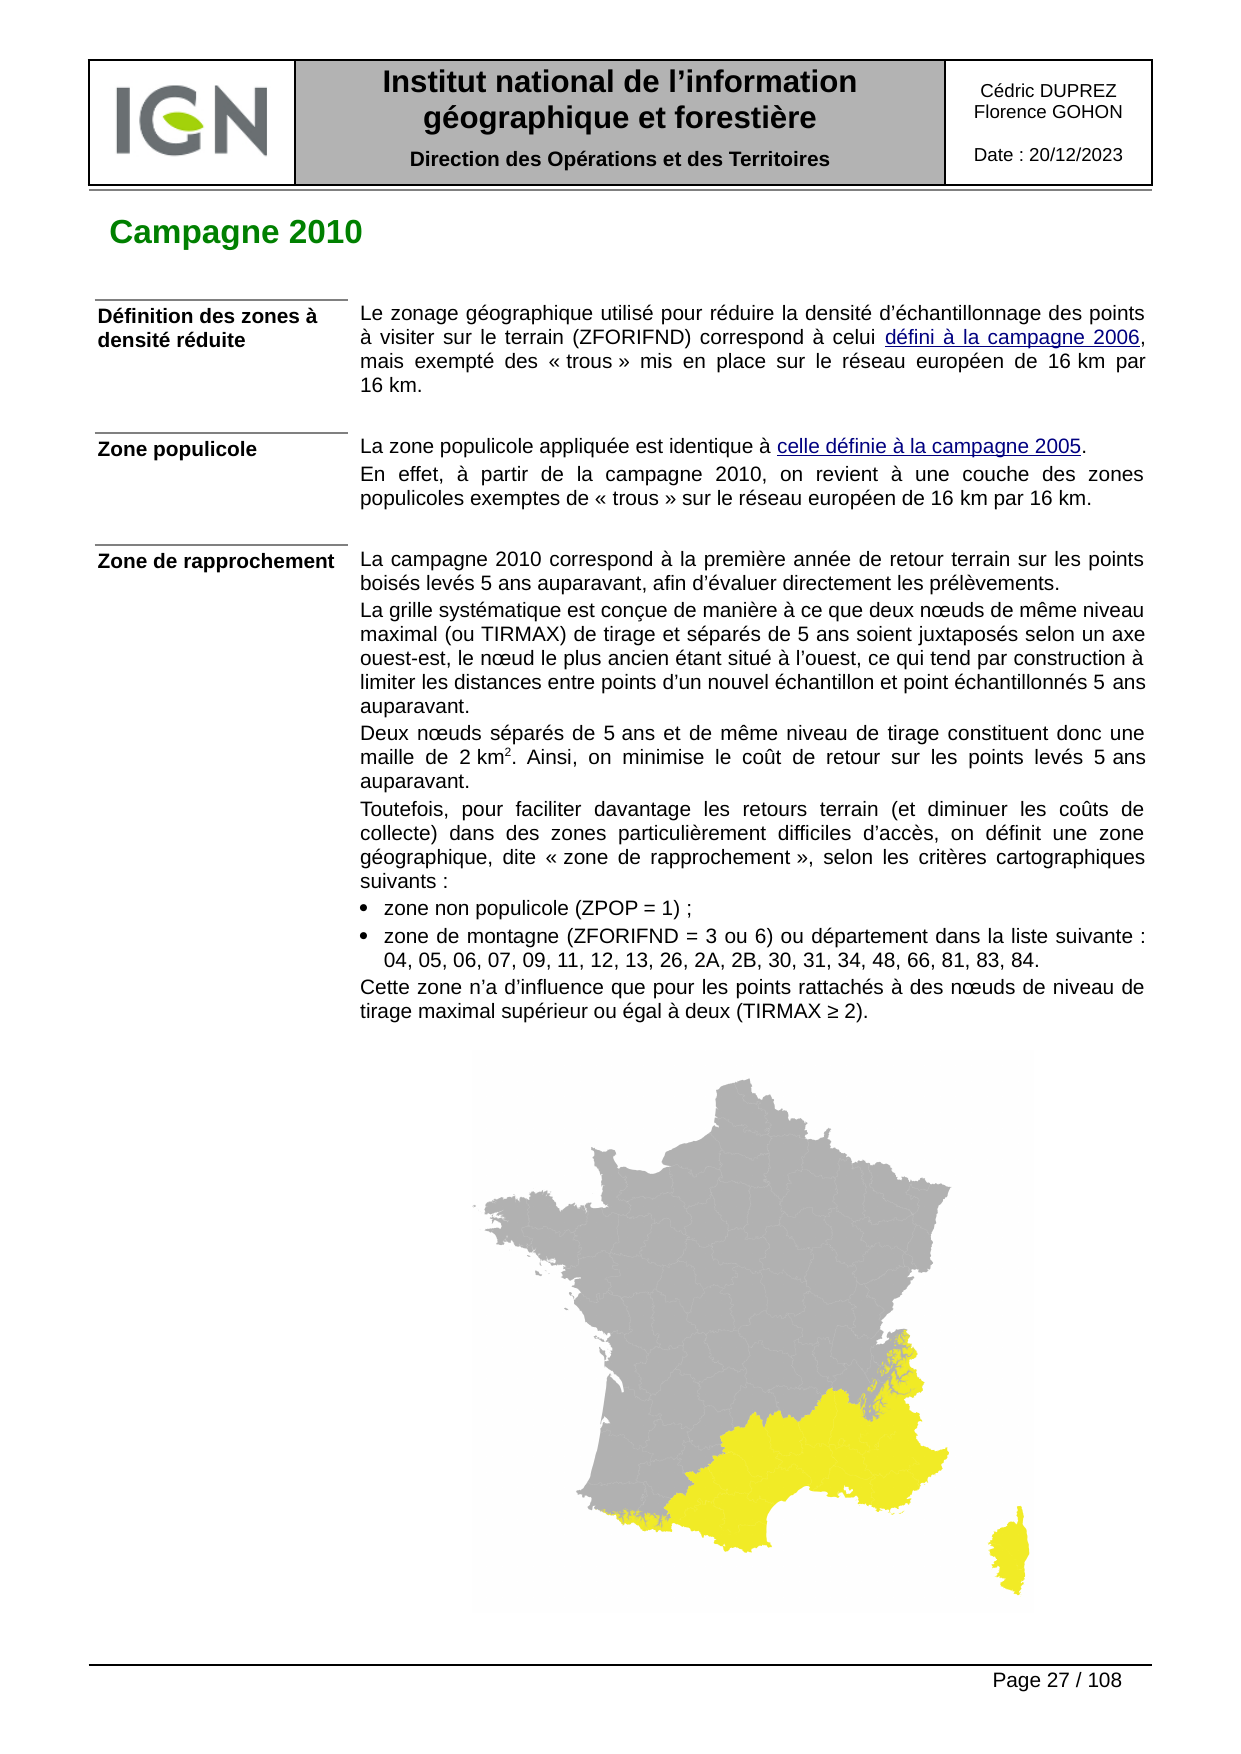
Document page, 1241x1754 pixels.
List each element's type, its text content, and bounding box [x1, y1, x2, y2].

table_header Définition des zones à densité réduite [89, 298, 354, 430]
table_header Le zonage géographique utilisé pour réduire la densité d’échantillonnage des points à visiter sur le terrain (ZFORIFND) correspond à celui défini à la campagne 2006, mais exempté des « trous » mis en place sur le réseau européen de 16 km par 16 km. [354, 298, 1152, 430]
table_cell Zone populicole [89, 430, 354, 543]
picture [472, 1050, 1034, 1613]
table_cell La zone populicole appliquée est identique à celle définie à la campagne 2005. En effet, à partir de la campagne 2010, on revient à une couche des zones populicoles exemptes de « trous » sur le réseau européen de 16 km par 16 km. [354, 430, 1152, 543]
subtitle Campagne 2010 [88, 190, 1152, 271]
picture [91, 62, 293, 180]
table_cell La campagne 2010 correspond à la première année de retour terrain sur les points boisés levés 5 ans auparavant, afin d’évaluer directement les prélèvements. La grille systématique est conçue de manière à ce que deux nœuds de même niveau maximal (ou TIRMAX) de tirage et séparés de 5 ans soient juxtaposés selon un axe ouest-est, le nœud le plus ancien étant situé à l’ouest, ce qui tend par construction à limiter les distances entre points d’un nouvel échantillon et point échantillonnés 5 ans auparavant. Deux nœuds séparés de 5 ans et de même niveau de tirage constituent donc une maille de 2 km2. Ainsi, on minimise le coût de retour sur les points levés 5 ans auparavant. Toutefois, pour faciliter davantage les retours terrain (et diminuer les coûts de collecte) dans des zones particulièrement difficiles d’accès, on définit une zone géographique, dite « zone de rapprochement », selon les critères cartographiques suivants : zone non populicole (ZPOP = 1) ; zone de montagne (ZFORIFND = 3 ou 6) ou département dans la liste suivante : 04, 05, 06, 07, 09, 11, 12, 13, 26, 2A, 2B, 30, 31, 34, 48, 66, 81, 83, 84. Cette zone n’a d’influence que pour les points rattachés à des nœuds de niveau de tirage maximal supérieur ou égal à deux (TIRMAX ≥ 2). [354, 543, 1152, 1642]
table_cell Zone de rapprochement [89, 543, 354, 1642]
